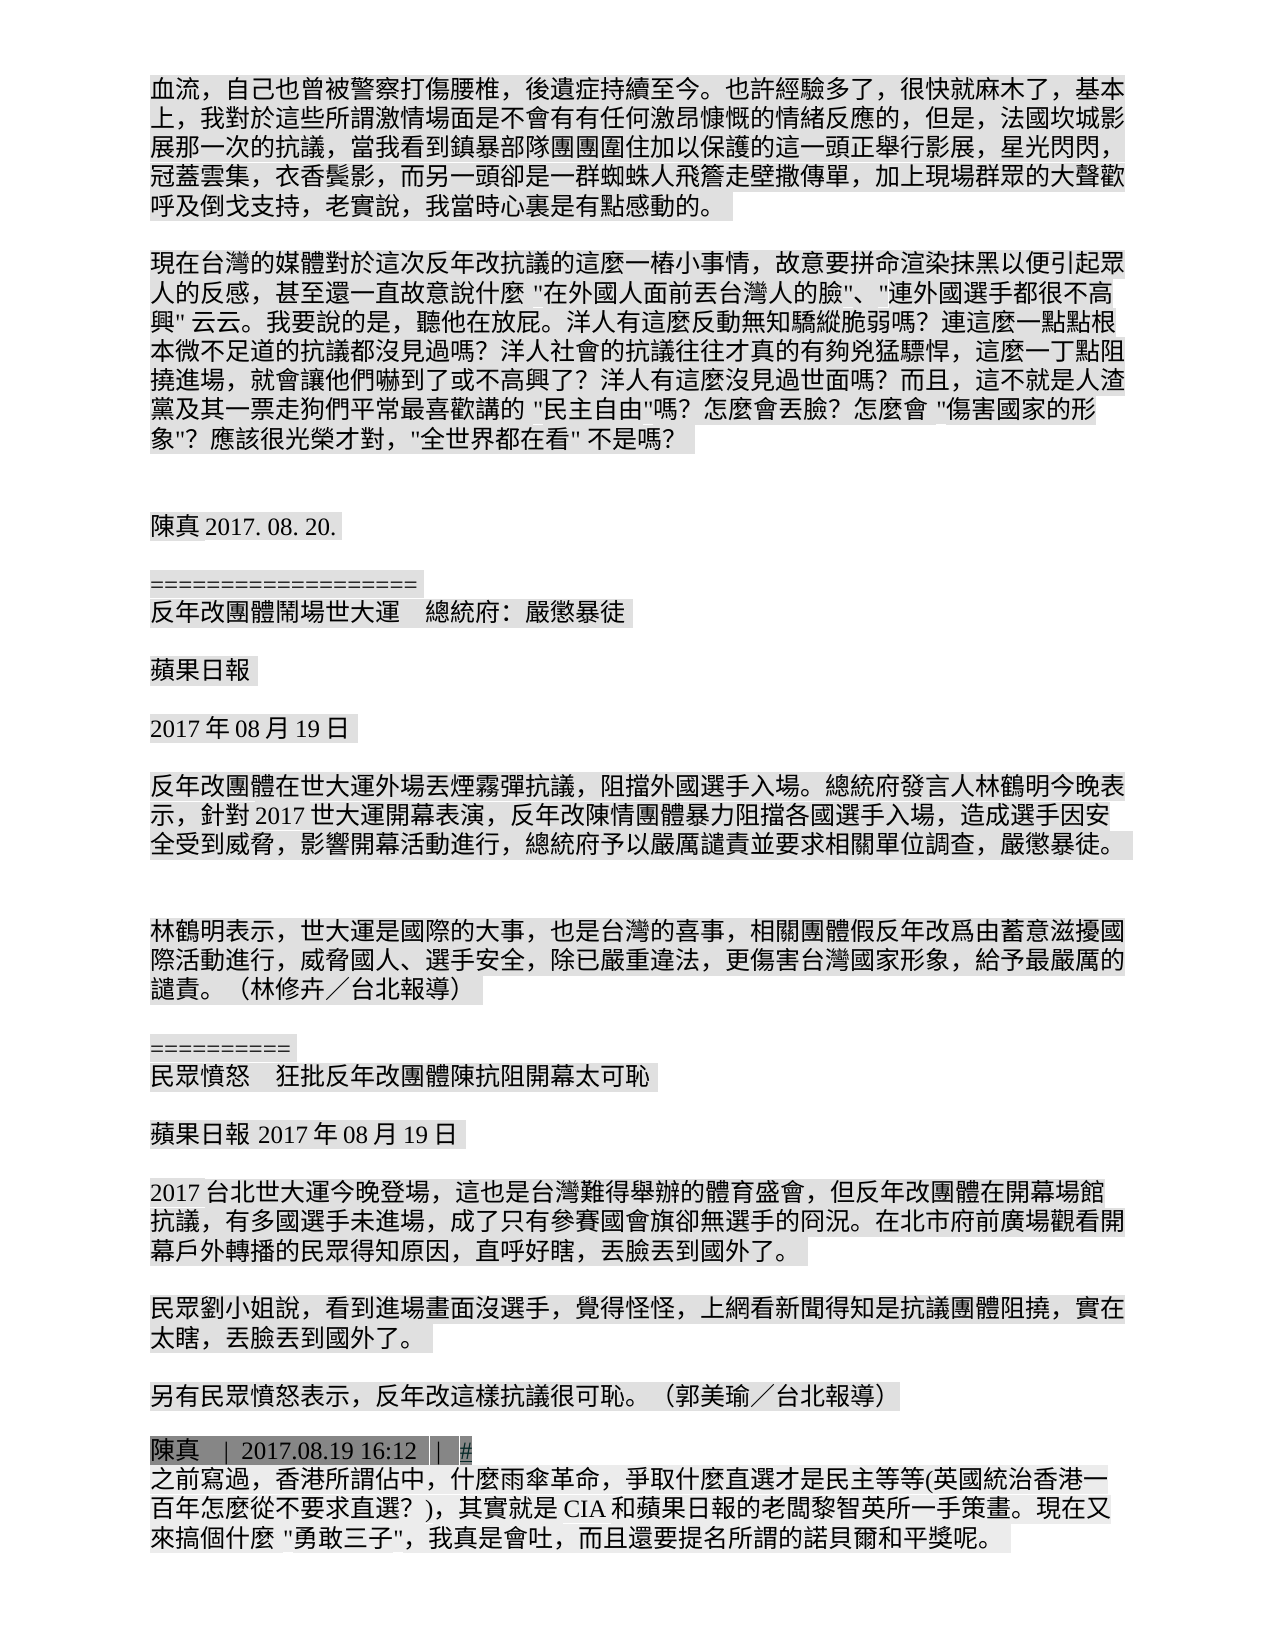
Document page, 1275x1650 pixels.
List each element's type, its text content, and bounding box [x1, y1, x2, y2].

text 血流，自己也曾被警察打傷腰椎，後遺症持續至今。也許經驗多了，很快就麻木了，基本上，我對於這些所謂激情場面是不會有有任何激昂慷慨的情緒反應的，但是，法國坎城影展那一次的抗議，當我看到鎮暴部隊團團圍住加以保護的這一頭正舉行影展，星光閃閃，冠蓋雲集，衣香鬓影，而另一頭卻是一群蜘蛛人飛簷走壁撒傳單，加上現場群眾的大聲歡呼及倒戈支持，老實說，我當時心裏是有點感動的。 現在台灣的媒體對於這次反年改抗議的這麼一樁小事情，故意要拼命渲染抹黑以便引起眾人的反感，甚至還一直故意說什麼 "在外國人面前丟台灣人的臉"、"連外國選手都很不高興" 云云。我要說的是，聽他在放屁。洋人有這麼反動無知驕縱脆弱嗎？連這麼一點點根本微不足道的抗議都沒見過嗎？洋人社會的抗議往往才真的有夠兇猛驃悍，這麼一丁點阻撓進場，就會讓他們嚇到了或不高興了？洋人有這麼沒見過世面嗎？而且，這不就是人渣黨及其一票走狗們平常最喜歡講的 "民主自由"嗎？怎麼會丟臉？怎麼會 "傷害國家的形象"？應該很光榮才對，"全世界都在看" 不是嗎？ 陳真2017. 08. 20. =================== 反年改團體鬧場世大運 總統府：嚴懲暴徒 蘋果日報 2017年08月19日 反年改團體在世大運外場丟煙霧彈抗議，阻擋外國選手入場。總統府發言人林鶴明今晚表示，針對2017世大運開幕表演，反年改陳情團體暴力阻擋各國選手入場，造成選手因安全受到威脅，影響開幕活動進行，總統府予以嚴厲譴責並要求相關單位調查，嚴懲暴徒。 林鶴明表示，世大運是國際的大事，也是台灣的喜事，相關團體假反年改爲由蓄意滋擾國際活動進行，威脅國人、選手安全，除已嚴重違法，更傷害台灣國家形象，給予最嚴厲的譴責。（林修卉／台北報導） ========== 民眾憤怒 狂批反年改團體陳抗阻開幕太可恥 蘋果日報 2017年08月19日 2017台北世大運今晚登場，這也是台灣難得舉辦的體育盛會，但反年改團體在開幕場館抗議，有多國選手未進場，成了只有參賽國會旗卻無選手的冏況。在北市府前廣場觀看開幕戶外轉播的民眾得知原因，直呼好瞎，丟臉丟到國外了。 民眾劉小姐說，看到進場畫面沒選手，覺得怪怪，上網看新聞得知是抗議團體阻撓，實在太瞎，丟臉丟到國外了。 另有民眾憤怒表示，反年改這樣抗議很可恥。（郭美瑜／台北報導） [150, 75, 1125, 1411]
text 陳真 | 2017.08.19 16:12 | # [150, 1436, 1125, 1465]
text 之前寫過，香港所謂佔中，什麼雨傘革命，爭取什麼直選才是民主等等(英國統治香港一百年怎麼從不要求直選？)，其實就是CIA和蘋果日報的老闆黎智英所一手策畫。現在又來搞個什麼 "勇敢三子"，我真是會吐，而且還要提名所謂的諾貝爾和平獎呢。 請問世界上有哪個國家可以容許你佔領馬路、防礙交通卻不會對你課以刑罰？英國在這方面的罪可重了，動輒有期徒刑一兩年起跳。這幾個香港混蛋關個幾個月能算是一回事嗎？可是你看，整個西方媒體又開始瘋狂炒作，把他們捧成人類的良心，偉大的民主英雄！ 台灣的大腸花更是離譜，一群腦殘人渣與人渣黨合作，佔領立法院、破壞行政院等等等，完全無法無天囂張跋扈到極點，高唱各種反文明的族群仇恨意識，台灣綠油油的法院居然說這是偉大的民主抗爭，甚至還說是什麼公民不服從，所以無罪。 如果是公民不服從，那就更應該有罪才對；因為公民不服從的目的就是要主動尋求罪責與刑罰，以己身的痛苦做為一種代價來喚起人們對於某一議題的道德關注。怎麼反而就沒罪了呢？他媽的真是胡扯瞎掰到根本就是不要臉的地步。 2003年，英美聯手入侵伊拉克，英國的一些轟炸機與飛彈基地就在劍橋郊外(羅素曾在此基地被捕入獄)。當時一些反對伊拉克戰爭的劍橋學生天天跑去擋馬路，甚至用鐵鍊互相綑綁成人龍，阻止軍車通行。 我知道這些學生後來都吃上官司，刑期約在一兩年左右。可是，這算一回事嗎？這難道不就是這些學生之所以值得被稱為公民不服從以及非暴力抗爭的原因。他們尋求己身的受難，來彰顯其反侵略理念。 整個英國社會也不會有人特別去關注他們，更不可能把他們捧成噁心到爆的什麼學運明星，因為他們確實違法，而且這是他們所自願承受的。但他們的行為確實也在無形中感動了許多人。人類的文明價值，也許就在這樣一種以身試法的無私奉獻中獲得一些進展。 這些反侵略伊拉克戰爭的學生，純粹基於自己的良知，願意以自己的青春和前途做為代價，而不是政黨動員，媒體瘋狂吹捧，散播大量謊言與謠言，擴大動員與煽動，胡作非為，無法無天，囂張跋扈，然後又更進一步捧成明星，捧成英雄，接著當然就是搞選舉搞政治，名利雙收，為特定政治勢力服務，吃香喝辣一輩子。真是X它媽的很齷齪。 陳真2017. 08. 19. ======================== 《紐約時報》倡諾貝爾和平獎 提名港首批良心犯 2017. 08. 18 香港蘋果日報 雙學三子遭律政司覆核刑期，改判監禁6至8個月案件，備受國際關注。《紐約時報》評論版編輯Bari Weiss昨發表署名評論文章，以「A Nobel Prize for Hong Kong’s Democrats」為題，向諾貝爾委員會提議，在下月諾貝爾和平獎接受提名時，將香港首批良心犯（first prisoners of conscience）雙學三子考慮為人選。 文章形容，以14歲之齡踏足本港政治運動的黃之鋒，一直被視為香港民主運動標誌人物，又認為他與香港眾志主席羅冠聰及學聯前秘書長周永康，是「勇敢三子」（courageous trio），協助帶領被視為抵抗北京政府干預，捍衛香港自由的雨傘政治運動。不過20出頭的三子，從政之路剛開始，就因重奪公民廣場案被控非法集會，三子處境有如曾獲諾貝爾和平獎的哈維爾及昂山素姬等抗爭者先驅。 Bari Weiss在文章指出，三人遭被改判囚6至8個月，令他們未來5年不能參選，裁決亦令一國兩制淪為宣傳口號。她引述人權監察中國總監Sophie Richardson的評論指，今次裁決不單令和平民主行動者或言論自由被扭曲，同時亦清楚反映，對香港維持高度自治重要的司法制度，已被北京的獨裁政權所蠶食。 文章認為，雙學三子推動的抗爭運動意義，與國際間積極推動中國獨裁政權履行國際及政治承擔的重要領袖無異。文章又比喻雙學三子為聖經故事中的大衛，並將中共比喻為巨人哥利亞，大衛最終能否擊倒巨人哥利亞，諾貝爾和平獎可以起幫助。 [150, 1465, 1125, 1553]
